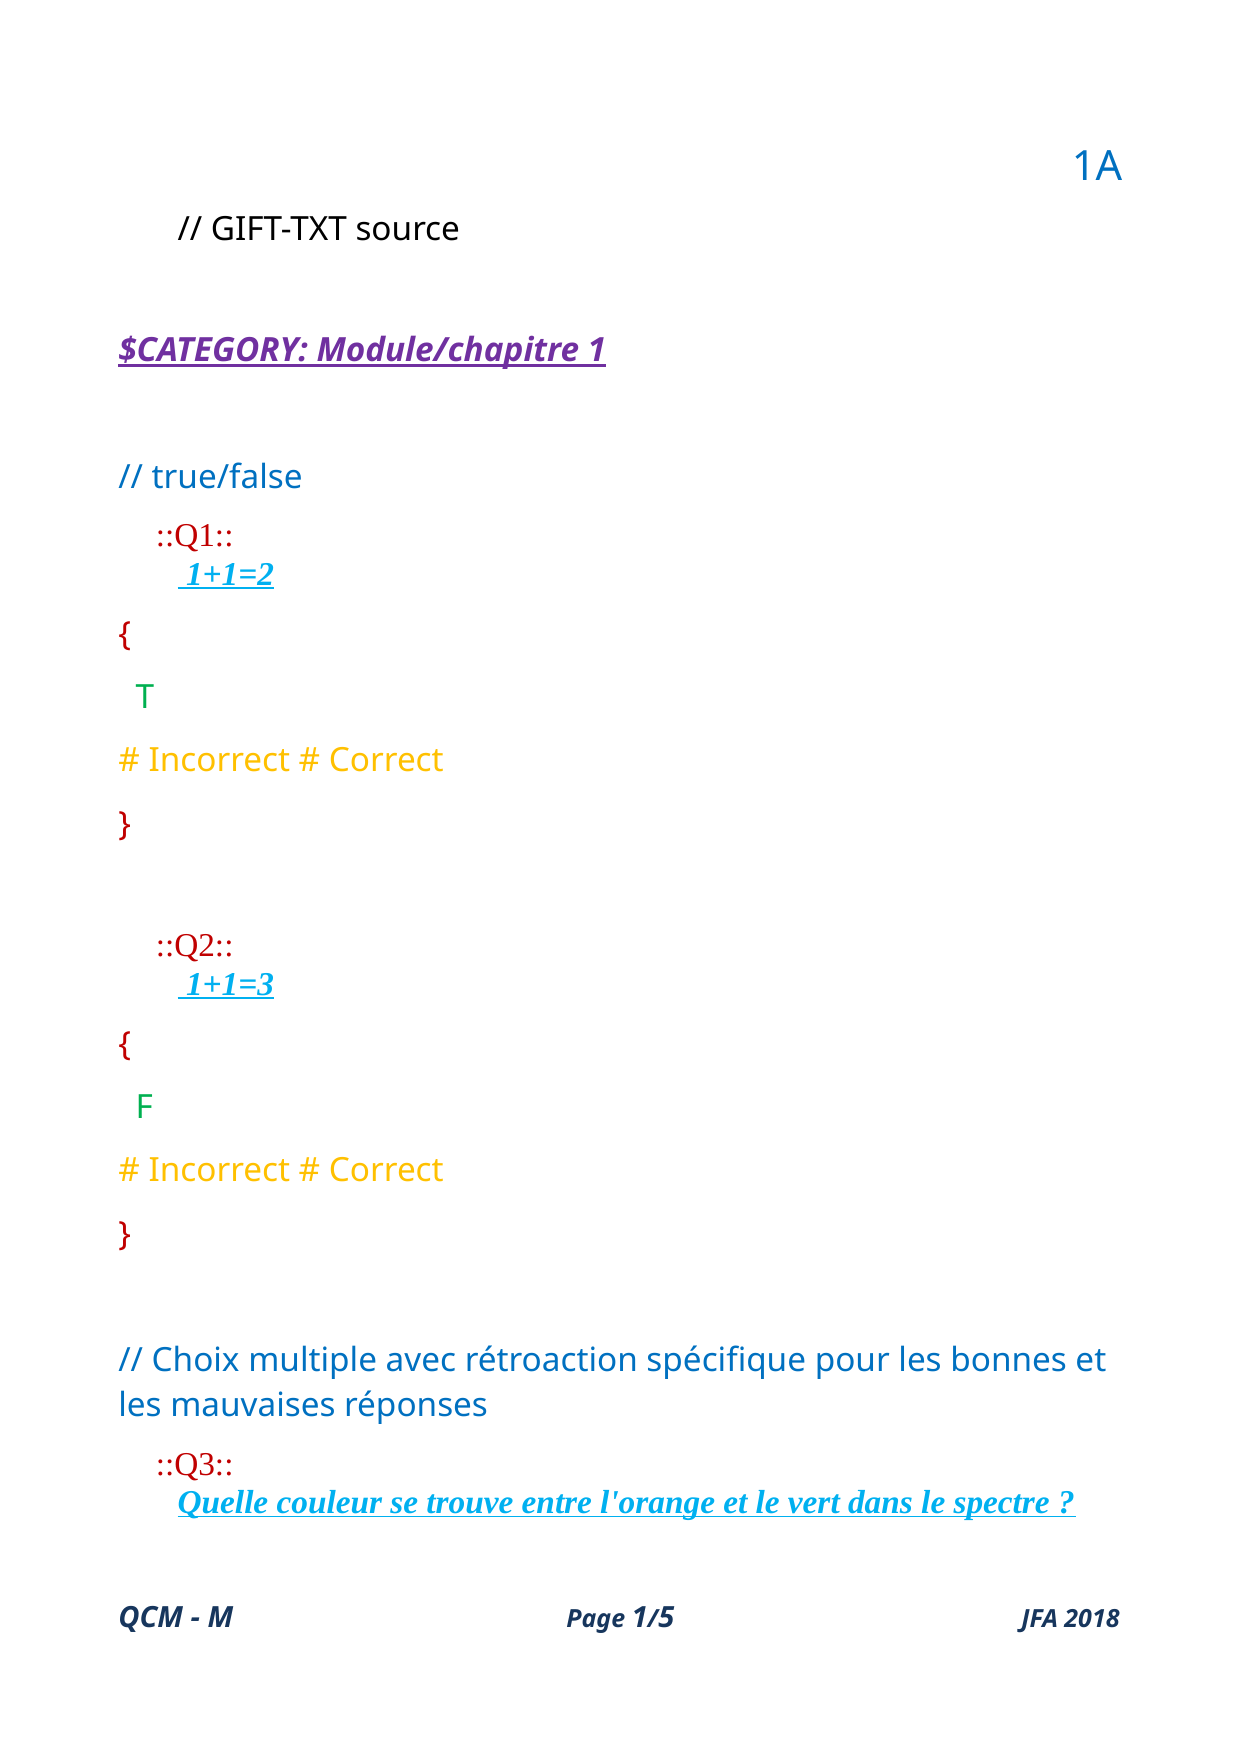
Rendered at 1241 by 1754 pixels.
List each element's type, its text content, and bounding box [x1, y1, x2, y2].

text 1+1=2 [177, 554, 1122, 592]
text F [118, 1083, 1122, 1128]
text } [118, 1209, 1122, 1255]
text { [118, 1020, 1122, 1065]
text $CATEGORY: Module/chapitre 1 [118, 326, 1122, 372]
text // GIFT-TXT source [177, 205, 1122, 251]
text T [118, 673, 1122, 718]
text Quelle couleur se trouve entre l'orange et le vert dans le spectre ? [177, 1482, 1122, 1521]
text # Incorrect # Correct [118, 736, 1122, 782]
text { [118, 610, 1122, 655]
text 1+1=3 [177, 964, 1122, 1002]
text // true/false [118, 452, 1122, 498]
text # Incorrect # Correct [118, 1146, 1122, 1192]
text } [118, 799, 1122, 845]
text // Choix multiple avec rétroaction spécifique pour les bonnes et les mauvaises réponses [118, 1336, 1122, 1426]
